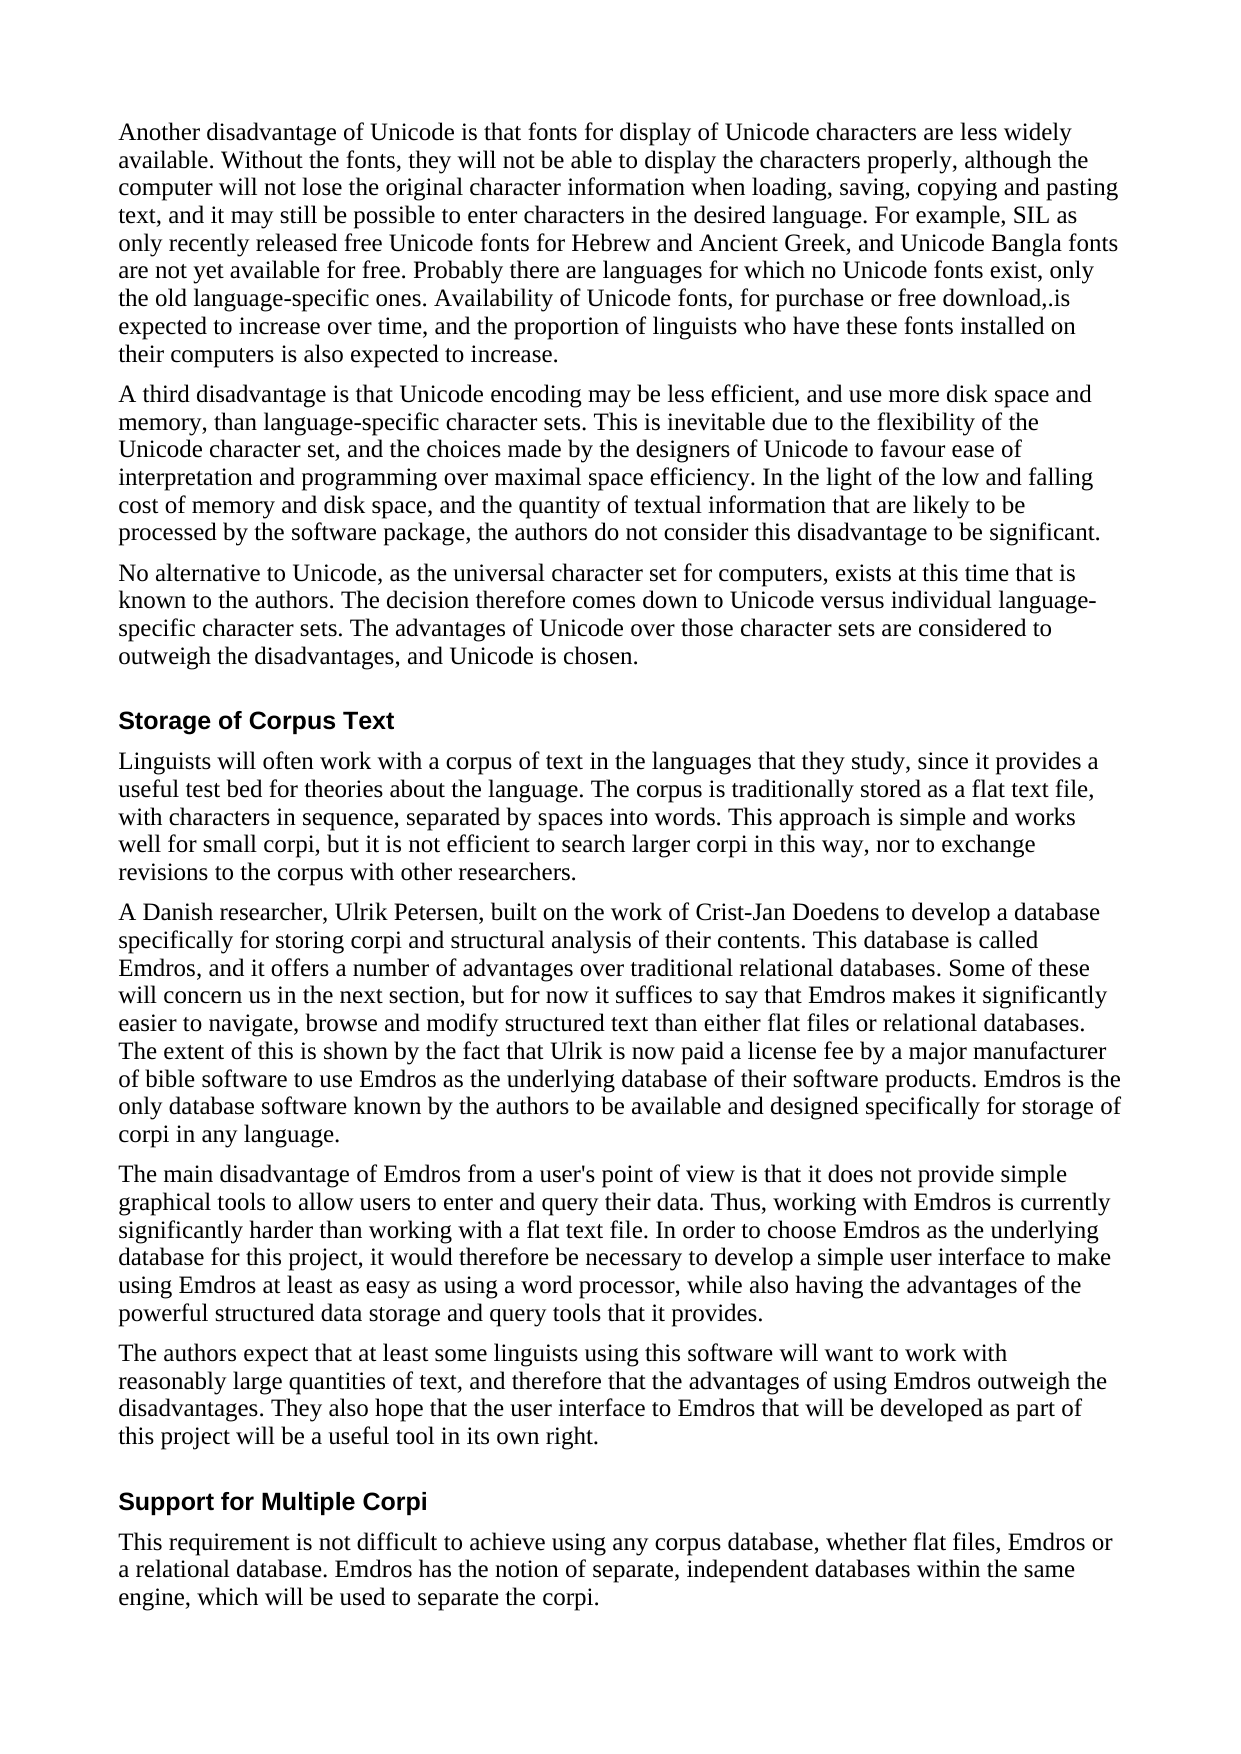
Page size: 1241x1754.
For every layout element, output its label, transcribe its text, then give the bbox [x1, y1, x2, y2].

text The main disadvantage of Emdros from a user's point of view is that it does not provide simple graphical tools to allow users to enter and query their data. Thus, working with Emdros is currently significantly harder than working with a flat text file. In order to choose Emdros as the underlying database for this project, it would therefore be necessary to develop a simple user interface to make using Emdros at least as easy as using a word processor, while also having the advantages of the powerful structured data storage and query tools that it provides. [118, 1160, 1122, 1327]
subtitle Support for Multiple Corpi [118, 1487, 1122, 1515]
subtitle Storage of Corpus Text [118, 707, 1122, 735]
text The authors expect that at least some linguists using this software will want to work with reasonably large quantities of text, and therefore that the advantages of using Emdros outweigh the disadvantages. They also hope that the user interface to Emdros that will be developed as part of this project will be a useful tool in its own right. [118, 1339, 1122, 1450]
text A third disadvantage is that Unicode encoding may be less efficient, and use more disk space and memory, than language-specific character sets. This is inevitable due to the flexibility of the Unicode character set, and the choices made by the designers of Unicode to favour ease of interpretation and programming over maximal space efficiency. In the light of the low and falling cost of memory and disk space, and the quantity of textual information that are likely to be processed by the software package, the authors do not consider this disadvantage to be significant. [118, 380, 1122, 546]
text A Danish researcher, Ulrik Petersen, built on the work of Crist-Jan Doedens to develop a database specifically for storing corpi and structural analysis of their contents. This database is called Emdros, and it offers a number of advantages over traditional relational databases. Some of these will concern us in the next section, but for now it suffices to say that Emdros makes it significantly easier to navigate, browse and modify structured text than either flat files or relational databases. The extent of this is shown by the fact that Ulrik is now paid a license fee by a major manufacturer of bible software to use Emdros as the underlying database of their software products. Emdros is the only database software known by the authors to be available and designed specifically for storage of corpi in any language. [118, 898, 1122, 1148]
text No alternative to Unicode, as the universal character set for computers, exists at this time that is known to the authors. The decision therefore comes down to Unicode versus individual language-specific character sets. The advantages of Unicode over those character sets are considered to outweigh the disadvantages, and Unicode is chosen. [118, 559, 1122, 669]
text This requirement is not difficult to achieve using any corpus database, whether flat files, Emdros or a relational database. Emdros has the notion of separate, independent databases within the same engine, which will be used to separate the corpi. [118, 1528, 1122, 1611]
text Linguists will often work with a corpus of text in the languages that they study, since it provides a useful test bed for theories about the language. The corpus is traditionally stored as a flat text file, with characters in sequence, separated by spaces into words. This approach is simple and works well for small corpi, but it is not efficient to search larger corpi in this way, nor to exchange revisions to the corpus with other researchers. [118, 747, 1122, 886]
text Another disadvantage of Unicode is that fonts for display of Unicode characters are less widely available. Without the fonts, they will not be able to display the characters properly, although the computer will not lose the original character information when loading, saving, copying and pasting text, and it may still be possible to enter characters in the desired language. For example, SIL as only recently released free Unicode fonts for Hebrew and Ancient Greek, and Unicode Bangla fonts are not yet available for free. Probably there are languages for which no Unicode fonts exist, only the old language-specific ones. Availability of Unicode fonts, for purchase or free download,.is expected to increase over time, and the proportion of linguists who have these fonts installed on their computers is also expected to increase. [118, 118, 1122, 367]
